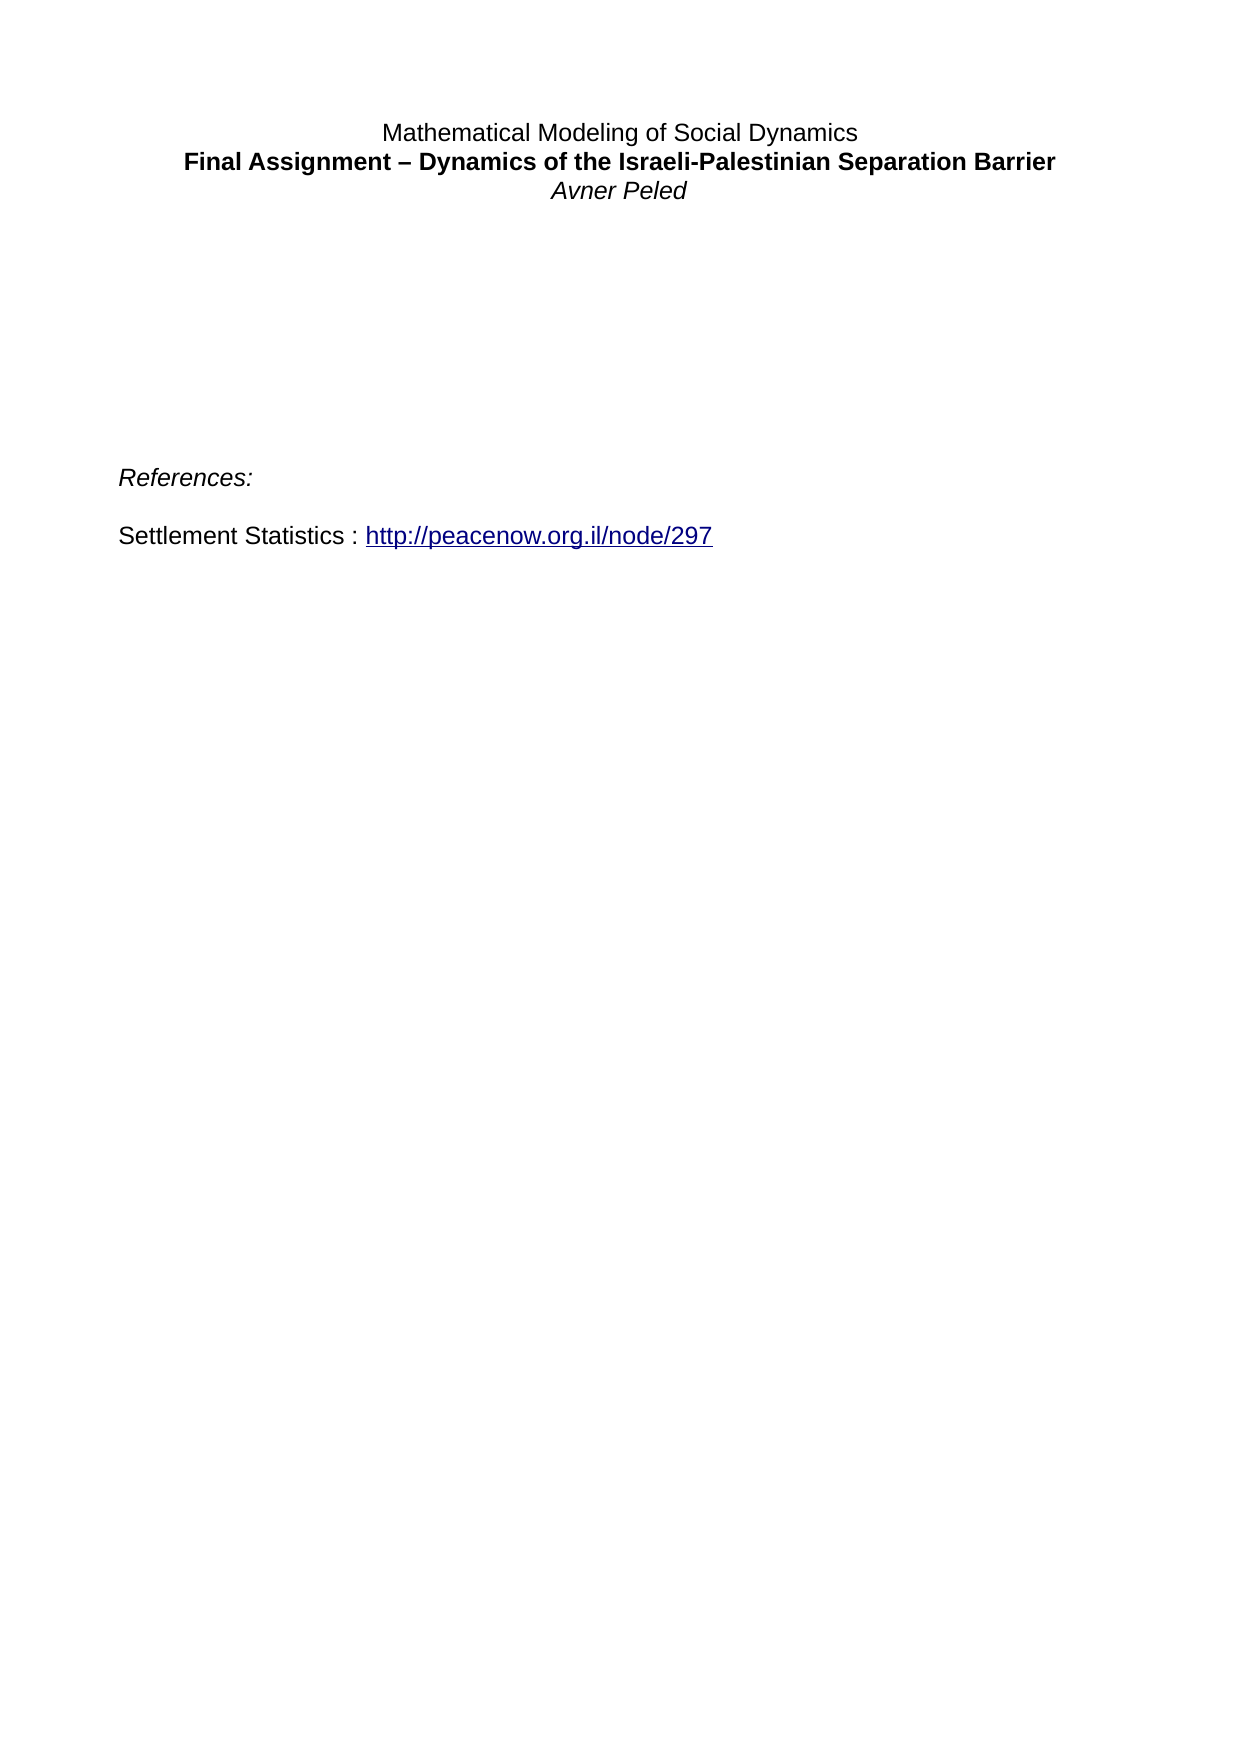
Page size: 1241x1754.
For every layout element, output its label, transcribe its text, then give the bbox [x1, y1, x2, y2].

text Avner Peled [118, 176, 1122, 204]
text Final Assignment – Dynamics of the Israeli-Palestinian Separation Barrier [118, 147, 1122, 176]
text Mathematical Modeling of Social Dynamics [118, 118, 1122, 147]
text Settlement Statistics : http://peacenow.org.il/node/297 [118, 521, 1122, 549]
text References: [118, 463, 1122, 492]
